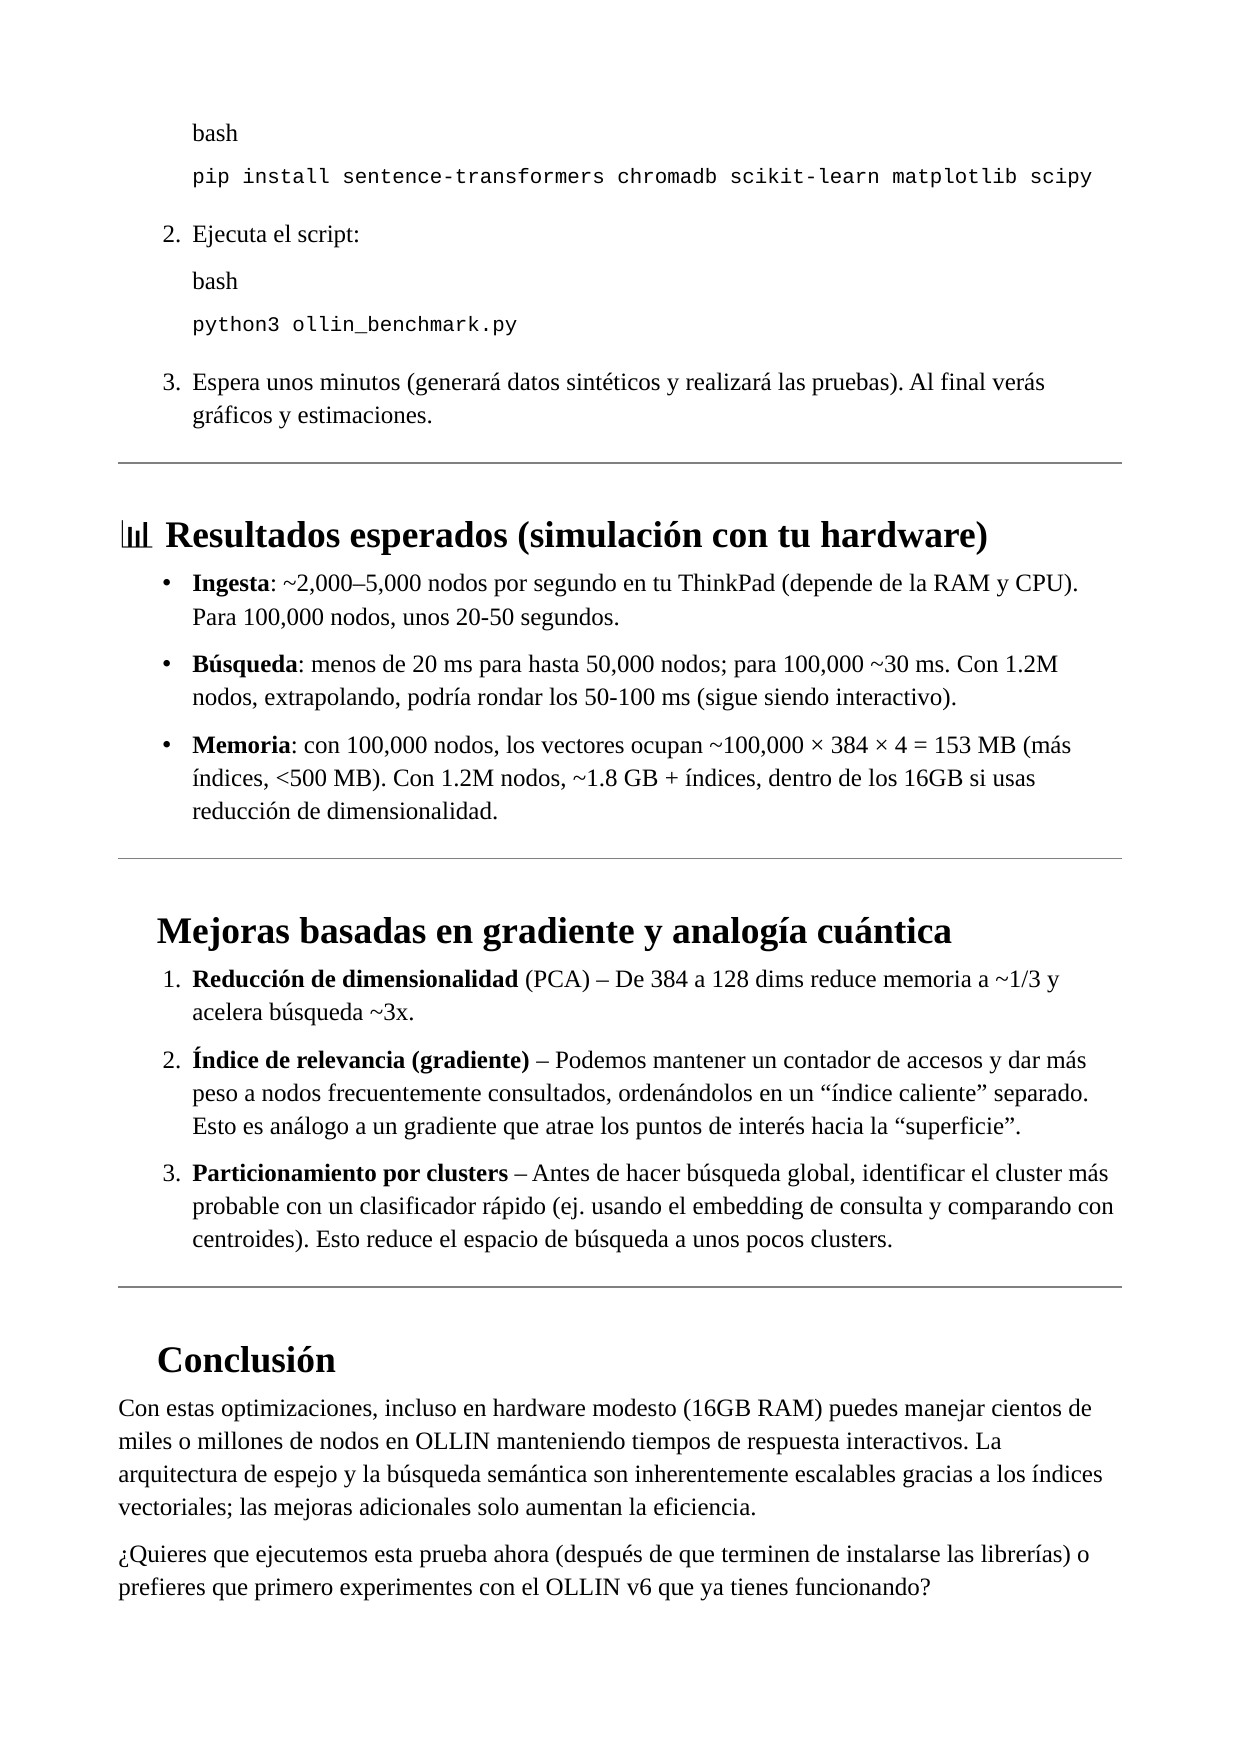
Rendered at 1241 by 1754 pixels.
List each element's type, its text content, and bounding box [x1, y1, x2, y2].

text Con estas optimizaciones, incluso en hardware modesto (16GB RAM) puedes manejar cientos de miles o millones de nodos en OLLIN manteniendo tiempos de respuesta interactivos. La arquitectura de espejo y la búsqueda semántica son inherentemente escalables gracias a los índices vectoriales; las mejoras adicionales solo aumentan la eficiencia. [118, 1393, 1122, 1521]
list Memoria: con 100,000 nodos, los vectores ocupan ~100,000 × 384 × 4 = 153 MB (más índices, <500 MB). Con 1.2M nodos, ~1.8 GB + índices, dentro de los 16GB si usas reducción de dimensionalidad. [162, 730, 1122, 824]
subtitle 🧠 Mejoras basadas en gradiente y analogía cuántica [118, 908, 1122, 952]
list Búsqueda: menos de 20 ms para hasta 50,000 nodos; para 100,000 ~30 ms. Con 1.2M nodos, extrapolando, podría rondar los 50-100 ms (sigue siendo interactivo). [162, 649, 1122, 711]
list bash [162, 266, 1122, 295]
list bash [162, 118, 1122, 147]
list Reducción de dimensionalidad (PCA) – De 384 a 128 dims reduce memoria a ~1/3 y acelera búsqueda ~3x. [162, 964, 1122, 1026]
text ¿Quieres que ejecutemos esta prueba ahora (después de que terminen de instalarse las librerías) o prefieres que primero experimentes con el OLLIN v6 que ya tienes funcionando? [118, 1539, 1122, 1601]
list pip install sentence-transformers chromadb scikit-learn matplotlib scipy [162, 166, 1122, 189]
subtitle ✅ Conclusión [118, 1337, 1122, 1380]
list Índice de relevancia (gradiente) – Podemos mantener un contador de accesos y dar más peso a nodos frecuentemente consultados, ordenándolos en un “índice caliente” separado. Esto es análogo a un gradiente que atrae los puntos de interés hacia la “superficie”. [162, 1045, 1122, 1139]
list python3 ollin_benchmark.py [162, 314, 1122, 338]
list Ingesta: ~2,000–5,000 nodos por segundo en tu ThinkPad (depende de la RAM y CPU). Para 100,000 nodos, unos 20-50 segundos. [162, 568, 1122, 630]
list Ejecuta el script: [162, 219, 1122, 248]
list Espera unos minutos (generará datos sintéticos y realizará las pruebas). Al final verás gráficos y estimaciones. [162, 367, 1122, 429]
list Particionamiento por clusters – Antes de hacer búsqueda global, identificar el cluster más probable con un clasificador rápido (ej. usando el embedding de consulta y comparando con centroides). Esto reduce el espacio de búsqueda a unos pocos clusters. [162, 1158, 1122, 1253]
subtitle 📊 Resultados esperados (simulación con tu hardware) [118, 513, 1122, 556]
